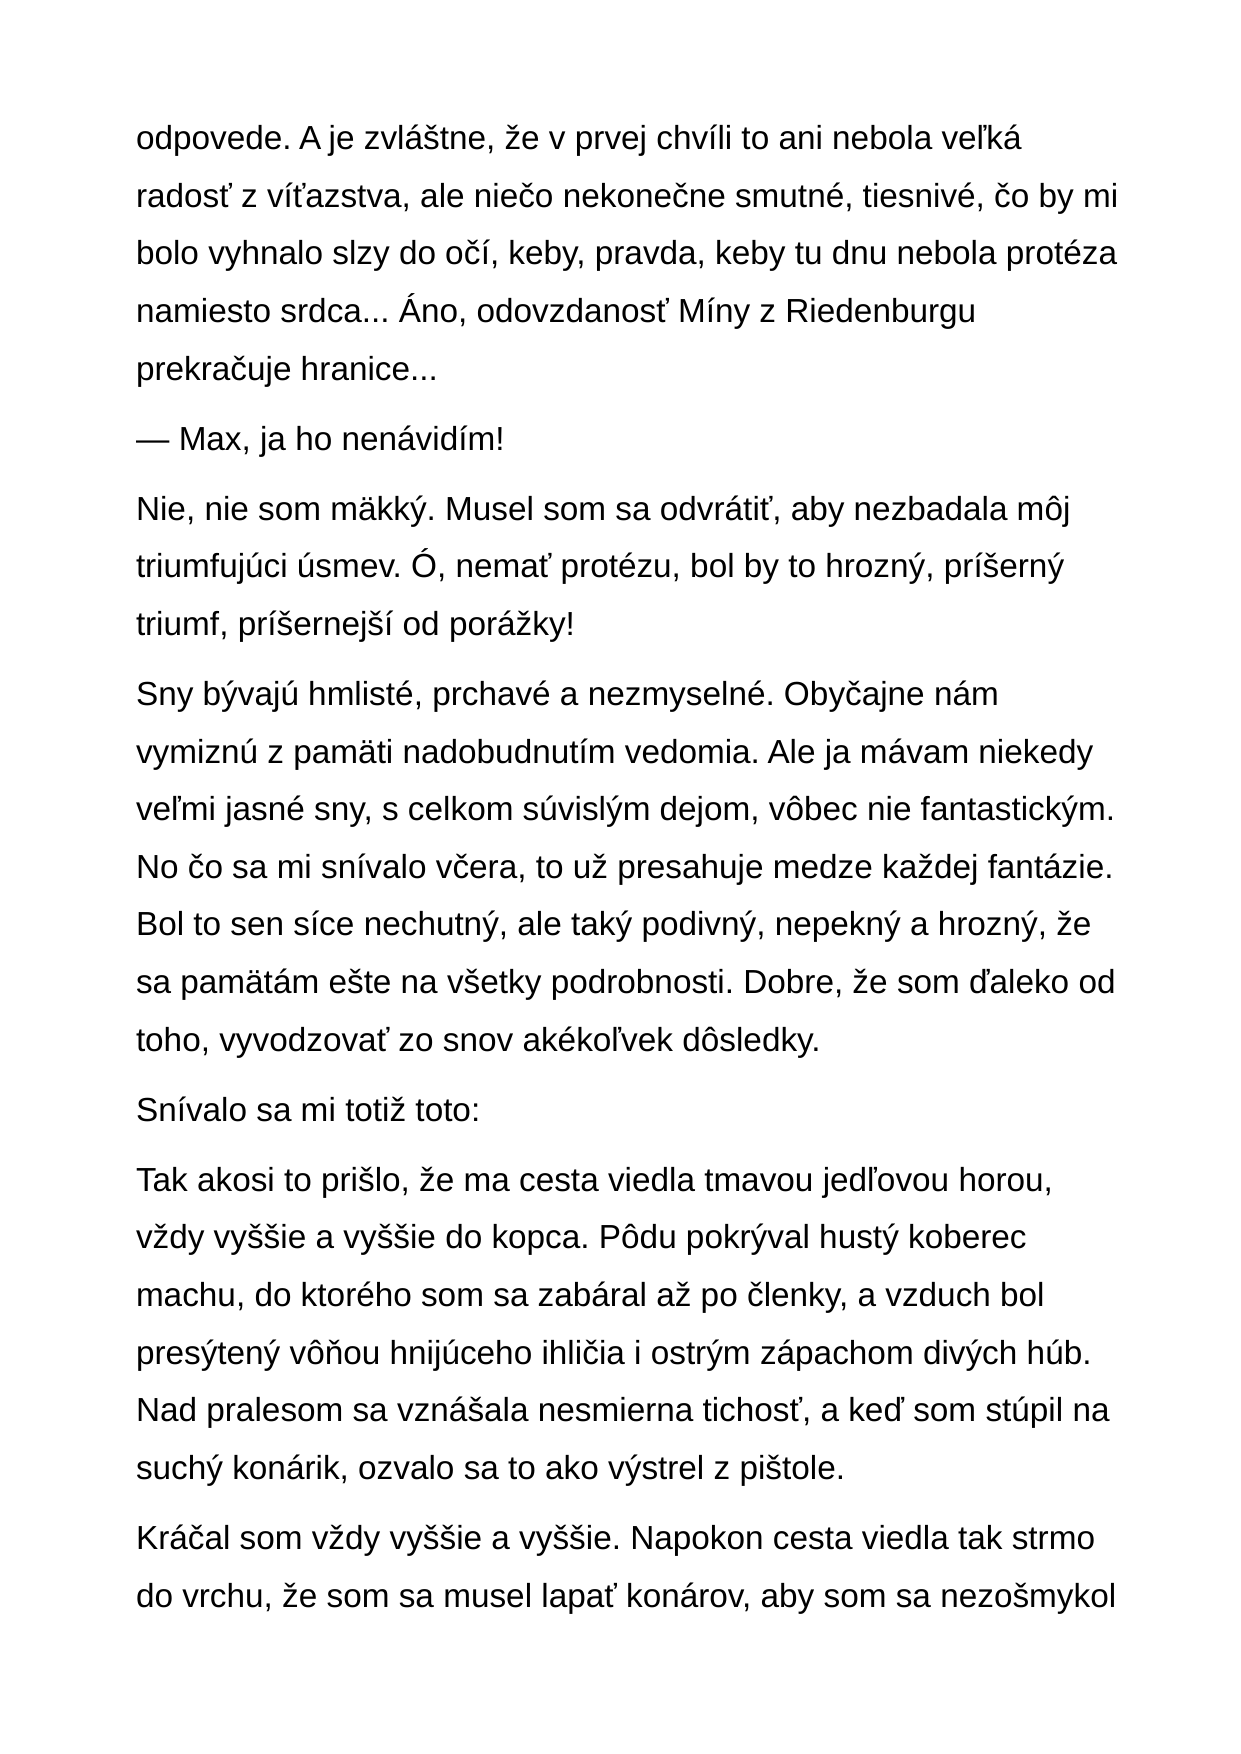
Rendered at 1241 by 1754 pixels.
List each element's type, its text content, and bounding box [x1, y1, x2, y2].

text — Max, ja ho nenávidím! [136, 419, 1122, 457]
text odpovede. A je zvláštne, že v prvej chvíli to ani nebola veľká radosť z víťazstva, ale niečo nekonečne smutné, tiesnivé, čo by mi bolo vyhnalo slzy do očí, keby, pravda, keby tu dnu nebola protéza namiesto srdca... Áno, odovzdanosť Míny z Riedenburgu prekračuje hranice... [136, 118, 1122, 387]
text Tak akosi to prišlo, že ma cesta viedla tmavou jedľovou horou, vždy vyššie a vyššie do kopca. Pôdu pokrýval hustý koberec machu, do ktorého som sa zabáral až po členky, a vzduch bol presýtený vôňou hnijúceho ihličia i ostrým zápachom divých húb. Nad pralesom sa vznášala nesmierna tichosť, a keď som stúpil na suchý konárik, ozvalo sa to ako výstrel z pištole. [136, 1160, 1122, 1486]
text Nie, nie som mäkký. Musel som sa odvrátiť, aby nezbadala môj triumfujúci úsmev. Ó, nemať protézu, bol by to hrozný, príšerný triumf, príšernejší od porážky! [136, 489, 1122, 642]
text Snívalo sa mi totiž toto: [136, 1090, 1122, 1128]
text Sny bývajú hmlisté, prchavé a nezmyselné. Obyčajne nám vymiznú z pamäti nadobudnutím vedomia. Ale ja mávam niekedy veľmi jasné sny, s celkom súvislým dejom, vôbec nie fantastickým. No čo sa mi snívalo včera, to už presahuje medze každej fantázie. Bol to sen síce nechutný, ale taký podivný, nepekný a hrozný, že sa pamätám ešte na všetky podrobnosti. Dobre, že som ďaleko od toho, vyvodzovať zo snov akékoľvek dôsledky. [136, 674, 1122, 1058]
text Kráčal som vždy vyššie a vyššie. Napokon cesta viedla tak strmo do vrchu, že som sa musel lapať konárov, aby som sa nezošmykol [136, 1518, 1122, 1614]
